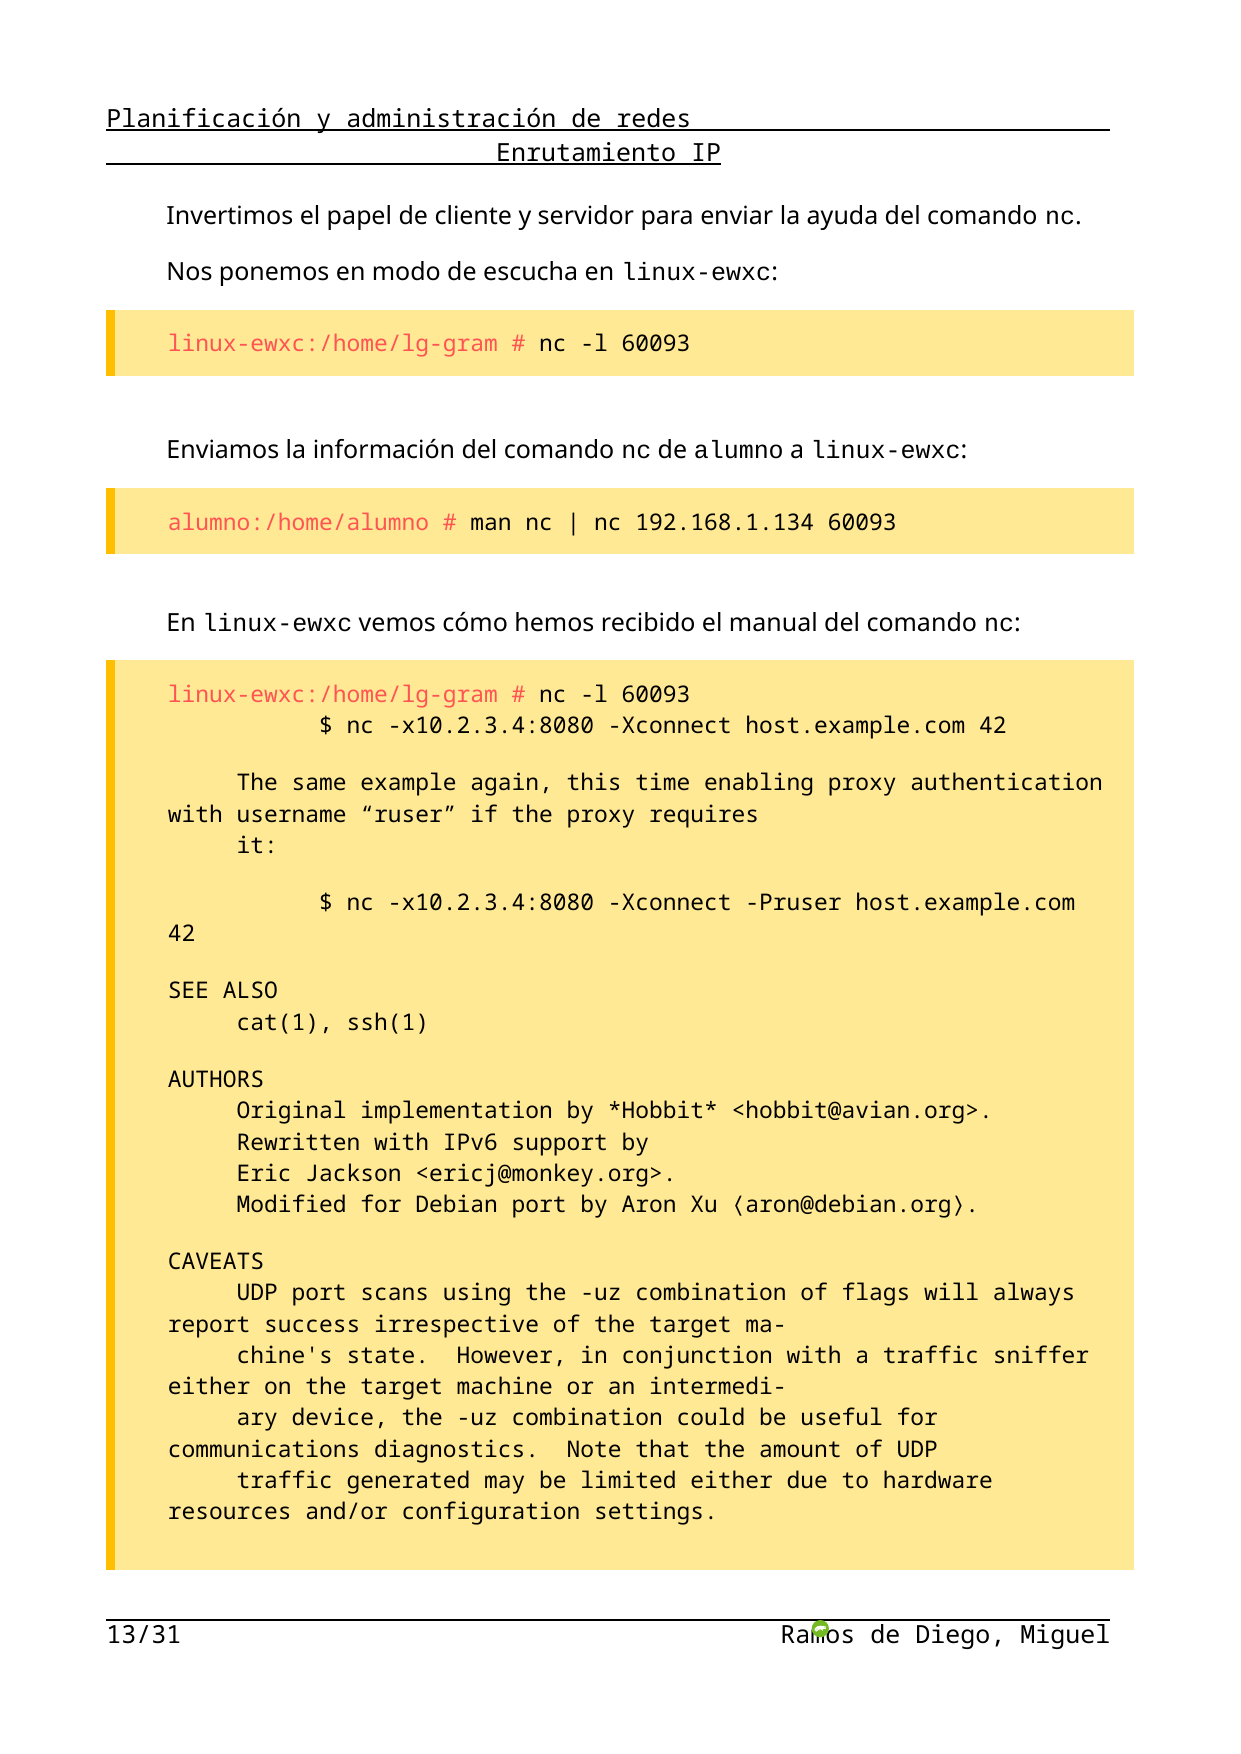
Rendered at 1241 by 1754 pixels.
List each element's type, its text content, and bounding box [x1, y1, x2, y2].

text SEE ALSO [115, 974, 1134, 1006]
text Rewritten with IPv6 support by [115, 1125, 1134, 1157]
text Enviamos la información del comando nc de alumno a linux-ewxc: [106, 432, 1134, 466]
text ary device, the -uz combination could be useful for communications diagnostics. Note that the amount of UDP [115, 1401, 1134, 1464]
text AUTHORS [115, 1063, 1134, 1094]
text Eric Jackson <ericj@monkey.org>. [115, 1157, 1134, 1188]
text Invertimos el papel de cliente y servidor para enviar la ayuda del comando nc. [106, 198, 1134, 232]
text Modified for Debian port by Aron Xu ⟨aron@debian.org⟩. [115, 1188, 1134, 1219]
text chine's state. However, in conjunction with a traffic sniffer either on the target machine or an intermedi- [115, 1339, 1134, 1401]
text it: [115, 829, 1134, 860]
text CAVEATS [115, 1245, 1134, 1276]
text Nos ponemos en modo de escucha en linux-ewxc: [106, 254, 1134, 288]
text alumno:/home/alumno # man nc | nc 192.168.1.134 60093 [115, 488, 1134, 554]
text $ nc -x10.2.3.4:8080 -Xconnect host.example.com 42 [115, 709, 1134, 740]
text En linux-ewxc vemos cómo hemos recibido el manual del comando nc: [106, 604, 1134, 639]
text linux-ewxc:/home/lg-gram # nc -l 60093 [115, 660, 1134, 709]
text Original implementation by *Hobbit* <hobbit@avian.org>. [115, 1094, 1134, 1125]
text traffic generated may be limited either due to hardware resources and/or configuration settings. [115, 1464, 1134, 1526]
text $ nc -x10.2.3.4:8080 -Xconnect -Pruser host.example.com 42 [115, 886, 1134, 948]
text UDP port scans using the -uz combination of flags will always report success irrespective of the target ma- [115, 1276, 1134, 1339]
text The same example again, this time enabling proxy authentication with username “ruser” if the proxy requires [115, 766, 1134, 829]
text linux-ewxc:/home/lg-gram # nc -l 60093 [115, 310, 1134, 376]
text cat(1), ssh(1) [115, 1006, 1134, 1037]
